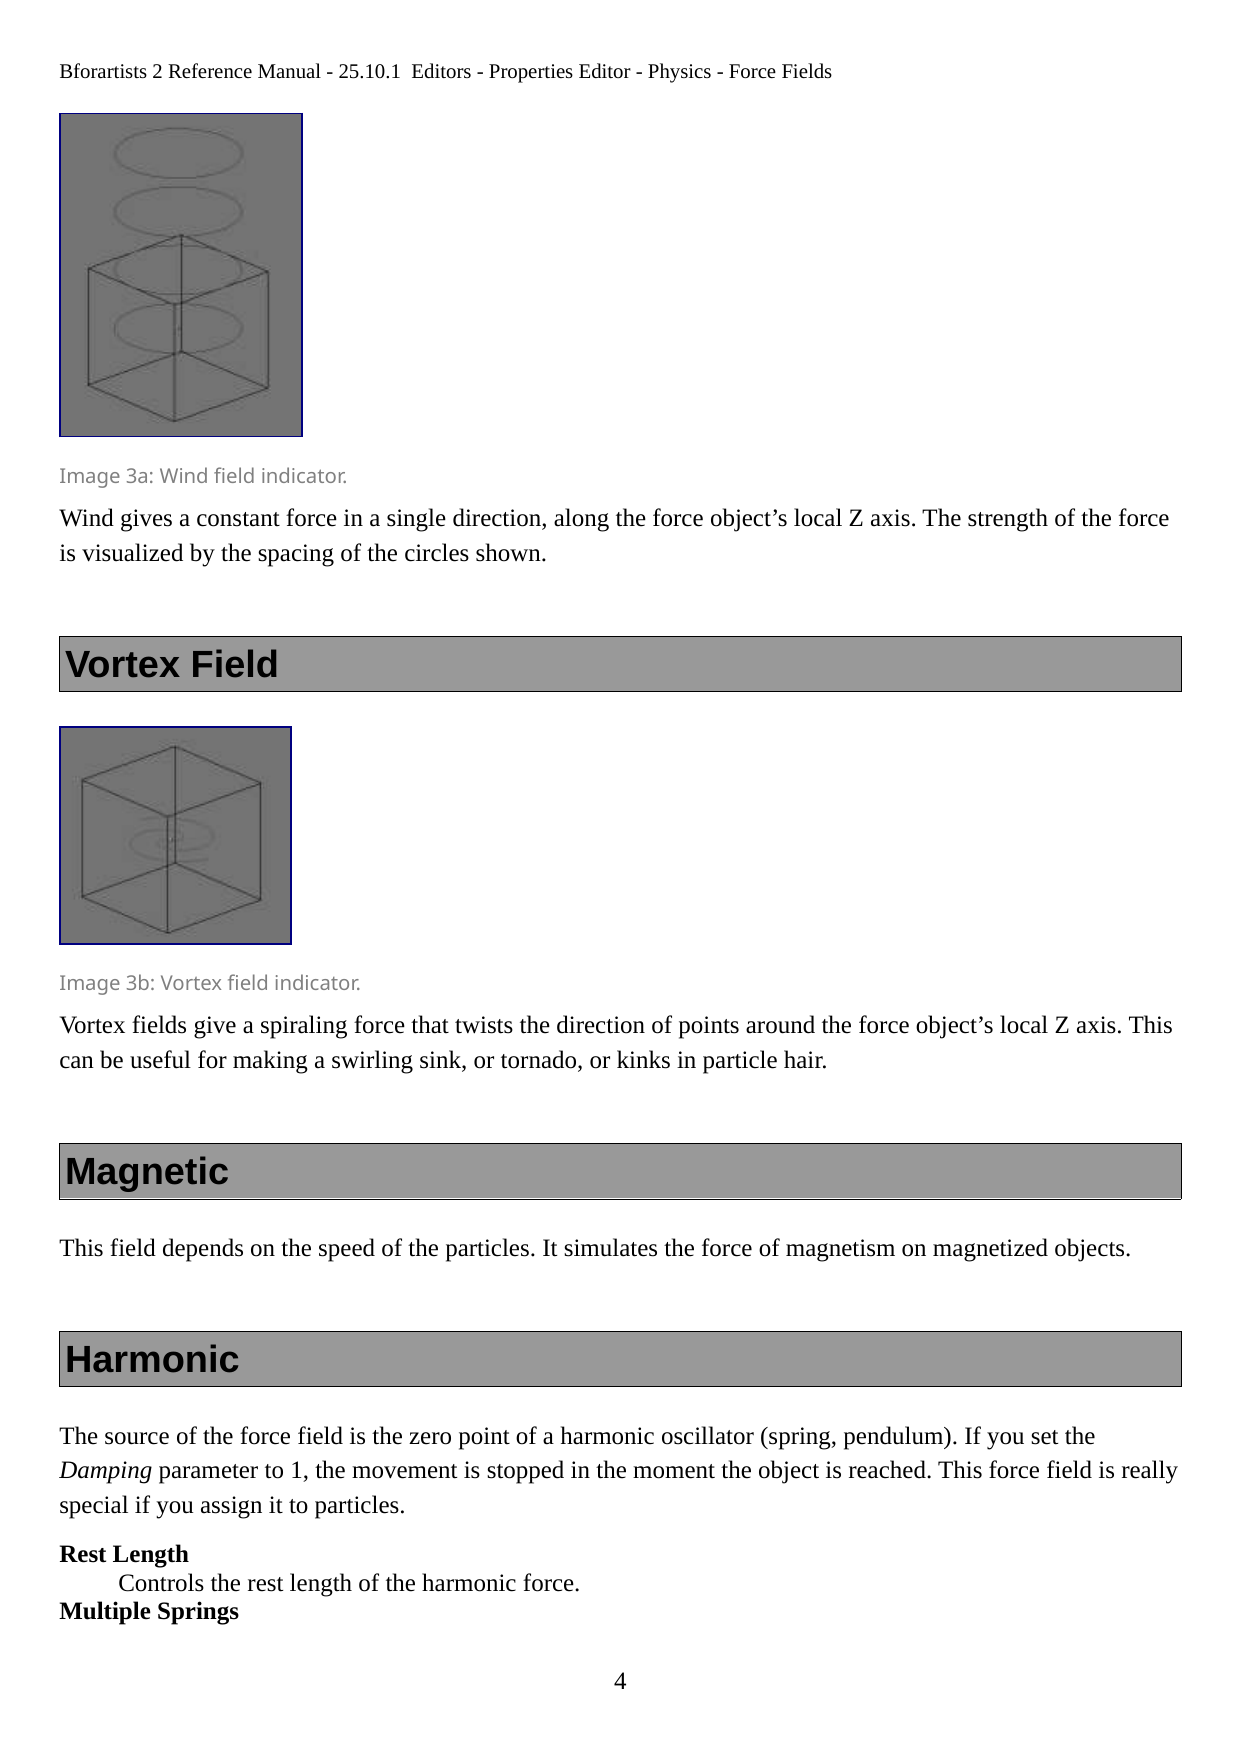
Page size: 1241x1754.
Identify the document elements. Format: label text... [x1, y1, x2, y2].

table_header Harmonic [60, 1332, 1181, 1386]
text This field depends on the speed of the particles. It simulates the force of magnetism on magnetized objects. [59, 1233, 1181, 1262]
picture [61, 728, 290, 943]
text Image 3a: Wind field indicator. [59, 458, 1181, 489]
text The source of the force field is the zero point of a harmonic oscillator (spring, pendulum). If you set the Damping parameter to 1, the movement is stopped in the moment the object is reached. This force field is really special if you assign it to particles. [59, 1421, 1181, 1519]
text Wind gives a constant force in a single direction, along the force object’s local Z axis. The strength of the force is visualized by the spacing of the circles shown. [59, 503, 1181, 567]
text Image 3b: Vortex field indicator. [59, 965, 1181, 996]
text Vortex fields give a spiraling force that twists the direction of points around the force object’s local Z axis. This can be useful for making a swirling sink, or tornado, or kinks in particle hair. [59, 1011, 1181, 1074]
table_header Magnetic [60, 1144, 1181, 1198]
table_header Vortex Field [60, 637, 1181, 691]
subtitle Rest Length [59, 1539, 1181, 1568]
list Controls the rest length of the harmonic force. [118, 1568, 1181, 1596]
picture [61, 114, 301, 436]
subtitle Multiple Springs [59, 1596, 1181, 1625]
